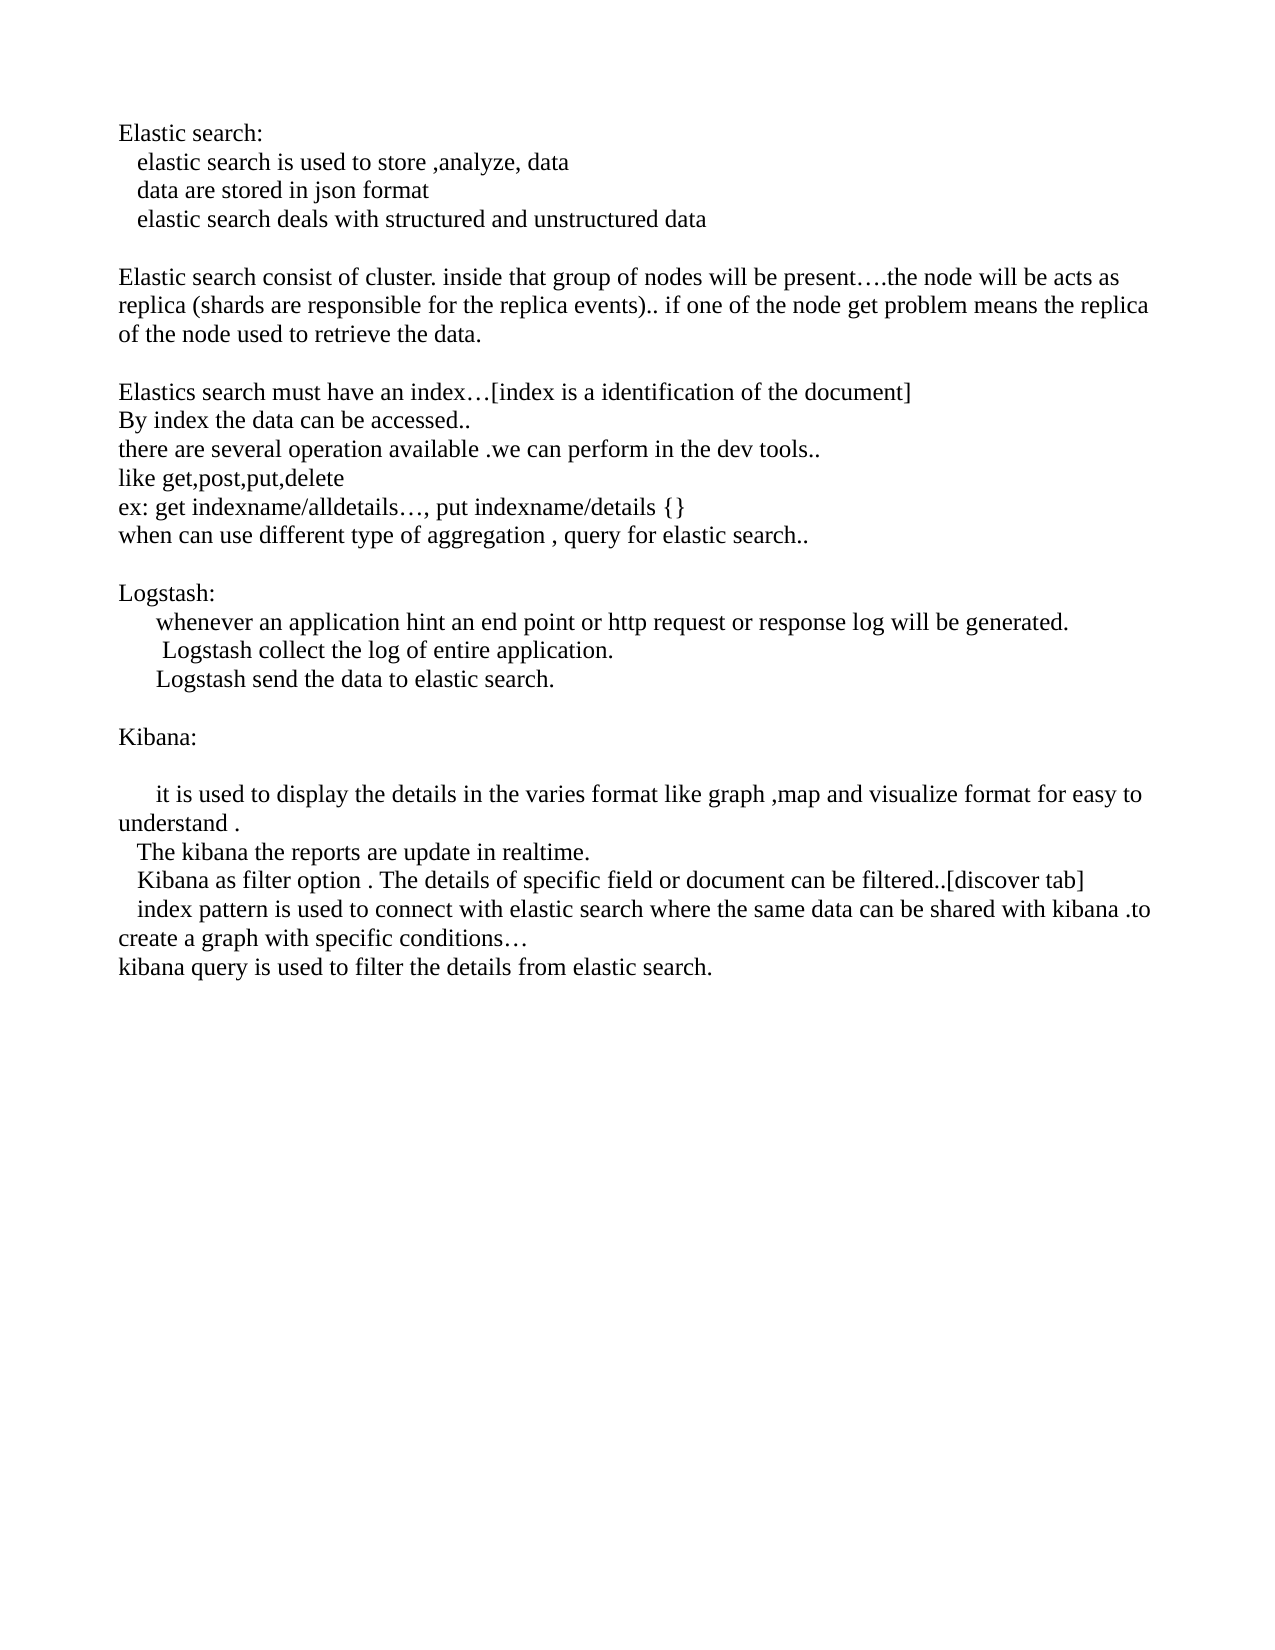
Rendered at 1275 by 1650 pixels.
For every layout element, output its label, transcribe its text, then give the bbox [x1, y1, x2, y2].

text Logstash: [118, 578, 1157, 607]
text Elastics search must have an index…[index is a identification of the document] [118, 377, 1157, 406]
text ex: get indexname/alldetails…, put indexname/details {} [118, 492, 1157, 521]
text kibana query is used to filter the details from elastic search. [118, 952, 1157, 981]
text Kibana as filter option . The details of specific field or document can be filtered..[discover tab] [118, 866, 1157, 894]
text The kibana the reports are update in realtime. [118, 837, 1157, 866]
text Logstash collect the log of entire application. [118, 636, 1157, 664]
text there are several operation available .we can perform in the dev tools.. [118, 434, 1157, 463]
text Elastic search: [118, 118, 1157, 147]
text data are stored in json format [118, 176, 1157, 204]
text Kibana: [118, 722, 1157, 751]
text when can use different type of aggregation , query for elastic search.. [118, 521, 1157, 549]
text Elastic search consist of cluster. inside that group of nodes will be present….the node will be acts as replica (shards are responsible for the replica events).. if one of the node get problem means the replica of the node used to retrieve the data. [118, 262, 1157, 348]
text elastic search deals with structured and unstructured data [118, 204, 1157, 233]
text By index the data can be accessed.. [118, 406, 1157, 434]
text like get,post,put,delete [118, 463, 1157, 492]
text whenever an application hint an end point or http request or response log will be generated. [118, 607, 1157, 636]
text elastic search is used to store ,analyze, data [118, 147, 1157, 176]
text it is used to display the details in the varies format like graph ,map and visualize format for easy to understand . [118, 779, 1157, 837]
text Logstash send the data to elastic search. [118, 664, 1157, 693]
text index pattern is used to connect with elastic search where the same data can be shared with kibana .to create a graph with specific conditions… [118, 894, 1157, 952]
